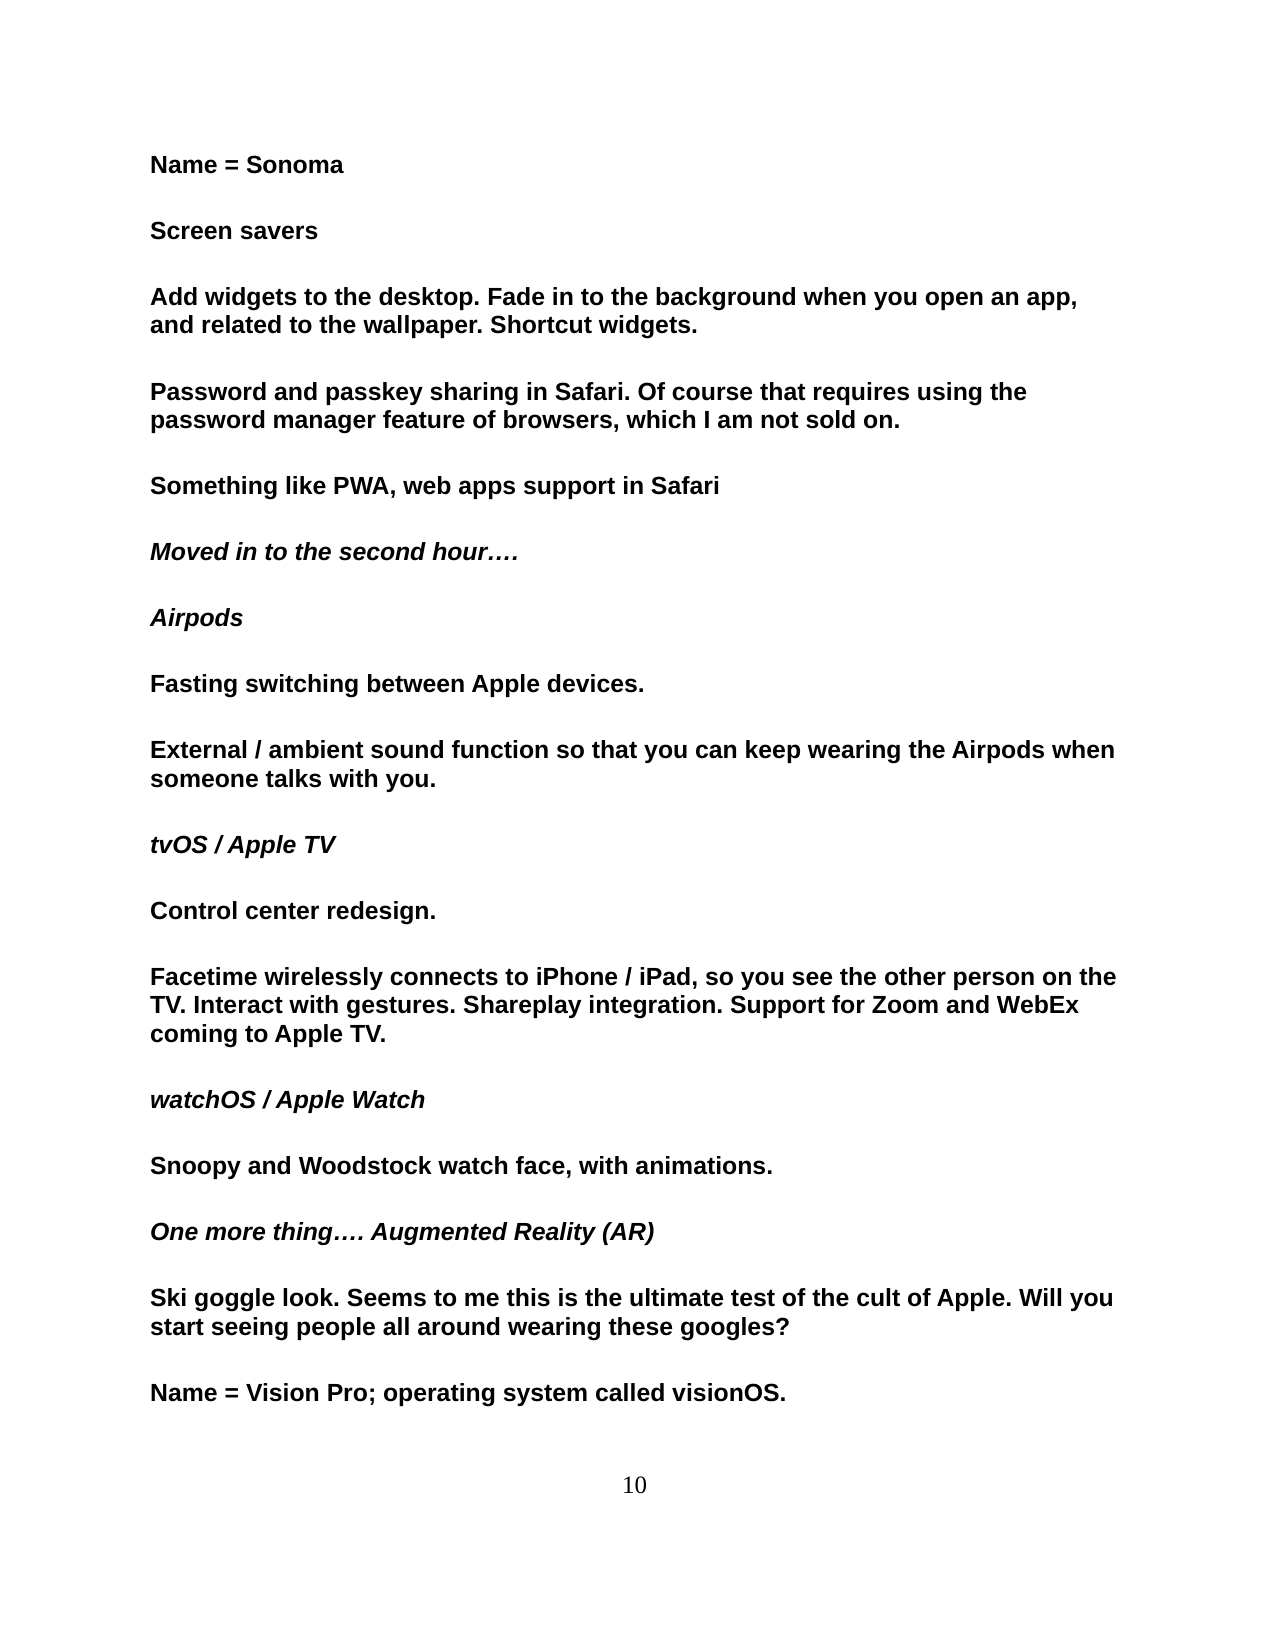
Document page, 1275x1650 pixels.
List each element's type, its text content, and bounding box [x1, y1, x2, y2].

subtitle Add widgets to the desktop. Fade in to the background when you open an app, and related to the wallpaper. Shortcut widgets. [150, 282, 1125, 339]
subtitle Password and passkey sharing in Safari. Of course that requires using the password manager feature of browsers, which I am not sold on. [150, 377, 1125, 434]
subtitle Snoopy and Woodstock watch face, with animations. [150, 1151, 1125, 1180]
subtitle Facetime wirelessly connects to iPhone / iPad, so you see the other person on the TV. Interact with gestures. Shareplay integration. Support for Zoom and WebEx coming to Apple TV. [150, 962, 1125, 1048]
subtitle External / ambient sound function so that you can keep wearing the Airpods when someone talks with you. [150, 735, 1125, 792]
subtitle Moved in to the second hour…. [150, 537, 1125, 566]
subtitle Something like PWA, web apps support in Safari [150, 471, 1125, 500]
subtitle tvOS / Apple TV [150, 830, 1125, 858]
subtitle Fasting switching between Apple devices. [150, 669, 1125, 698]
subtitle Ski goggle look. Seems to me this is the ultimate test of the cult of Apple. Will you start seeing people all around wearing these googles? [150, 1283, 1125, 1340]
subtitle Screen savers [150, 216, 1125, 244]
subtitle Name = Sonoma [150, 150, 1125, 178]
subtitle Name = Vision Pro; operating system called visionOS. [150, 1378, 1125, 1406]
subtitle watchOS / Apple Watch [150, 1085, 1125, 1114]
subtitle Airpods [150, 603, 1125, 632]
subtitle One more thing…. Augmented Reality (AR) [150, 1217, 1125, 1246]
subtitle Control center redesign. [150, 896, 1125, 924]
